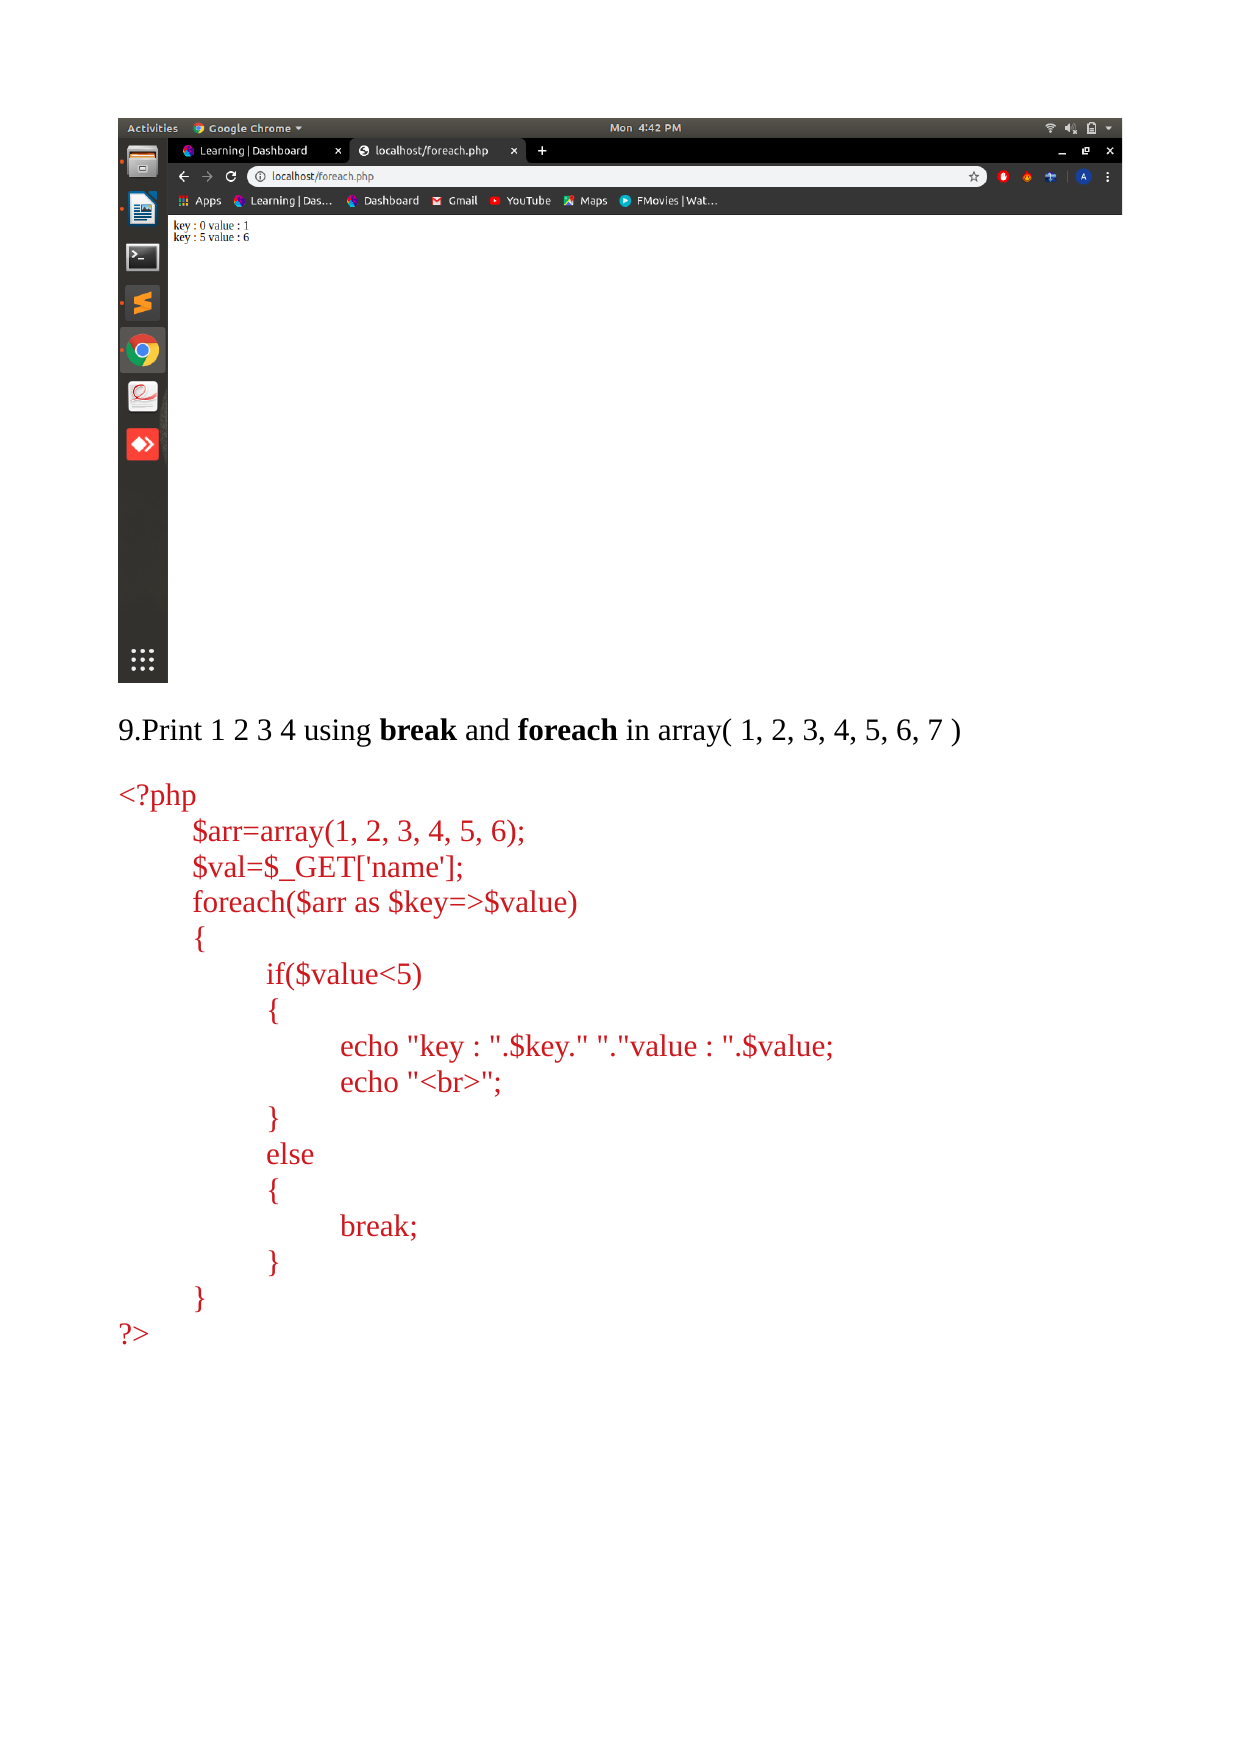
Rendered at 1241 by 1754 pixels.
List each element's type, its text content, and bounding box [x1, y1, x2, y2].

text if($value<5) [118, 956, 1122, 992]
text { [118, 1171, 1122, 1207]
text ?> [118, 1315, 1122, 1351]
text { [118, 992, 1122, 1027]
text } [118, 1279, 1122, 1315]
text $arr=array(1, 2, 3, 4, 5, 6); [118, 812, 1122, 848]
text else [118, 1135, 1122, 1171]
text echo "<br>"; [118, 1063, 1122, 1099]
text break; [118, 1207, 1122, 1243]
text foreach($arr as $key=>$value) [118, 884, 1122, 920]
text $val=$_GET['name']; [118, 848, 1122, 884]
text 9.Print 1 2 3 4 using break and foreach in array( 1, 2, 3, 4, 5, 6, 7 ) [118, 711, 1122, 747]
text { [118, 920, 1122, 956]
picture [118, 118, 1123, 683]
text <?php [118, 776, 1122, 812]
text } [118, 1243, 1122, 1279]
text } [118, 1099, 1122, 1135]
text echo "key : ".$key." "."value : ".$value; [118, 1027, 1122, 1063]
